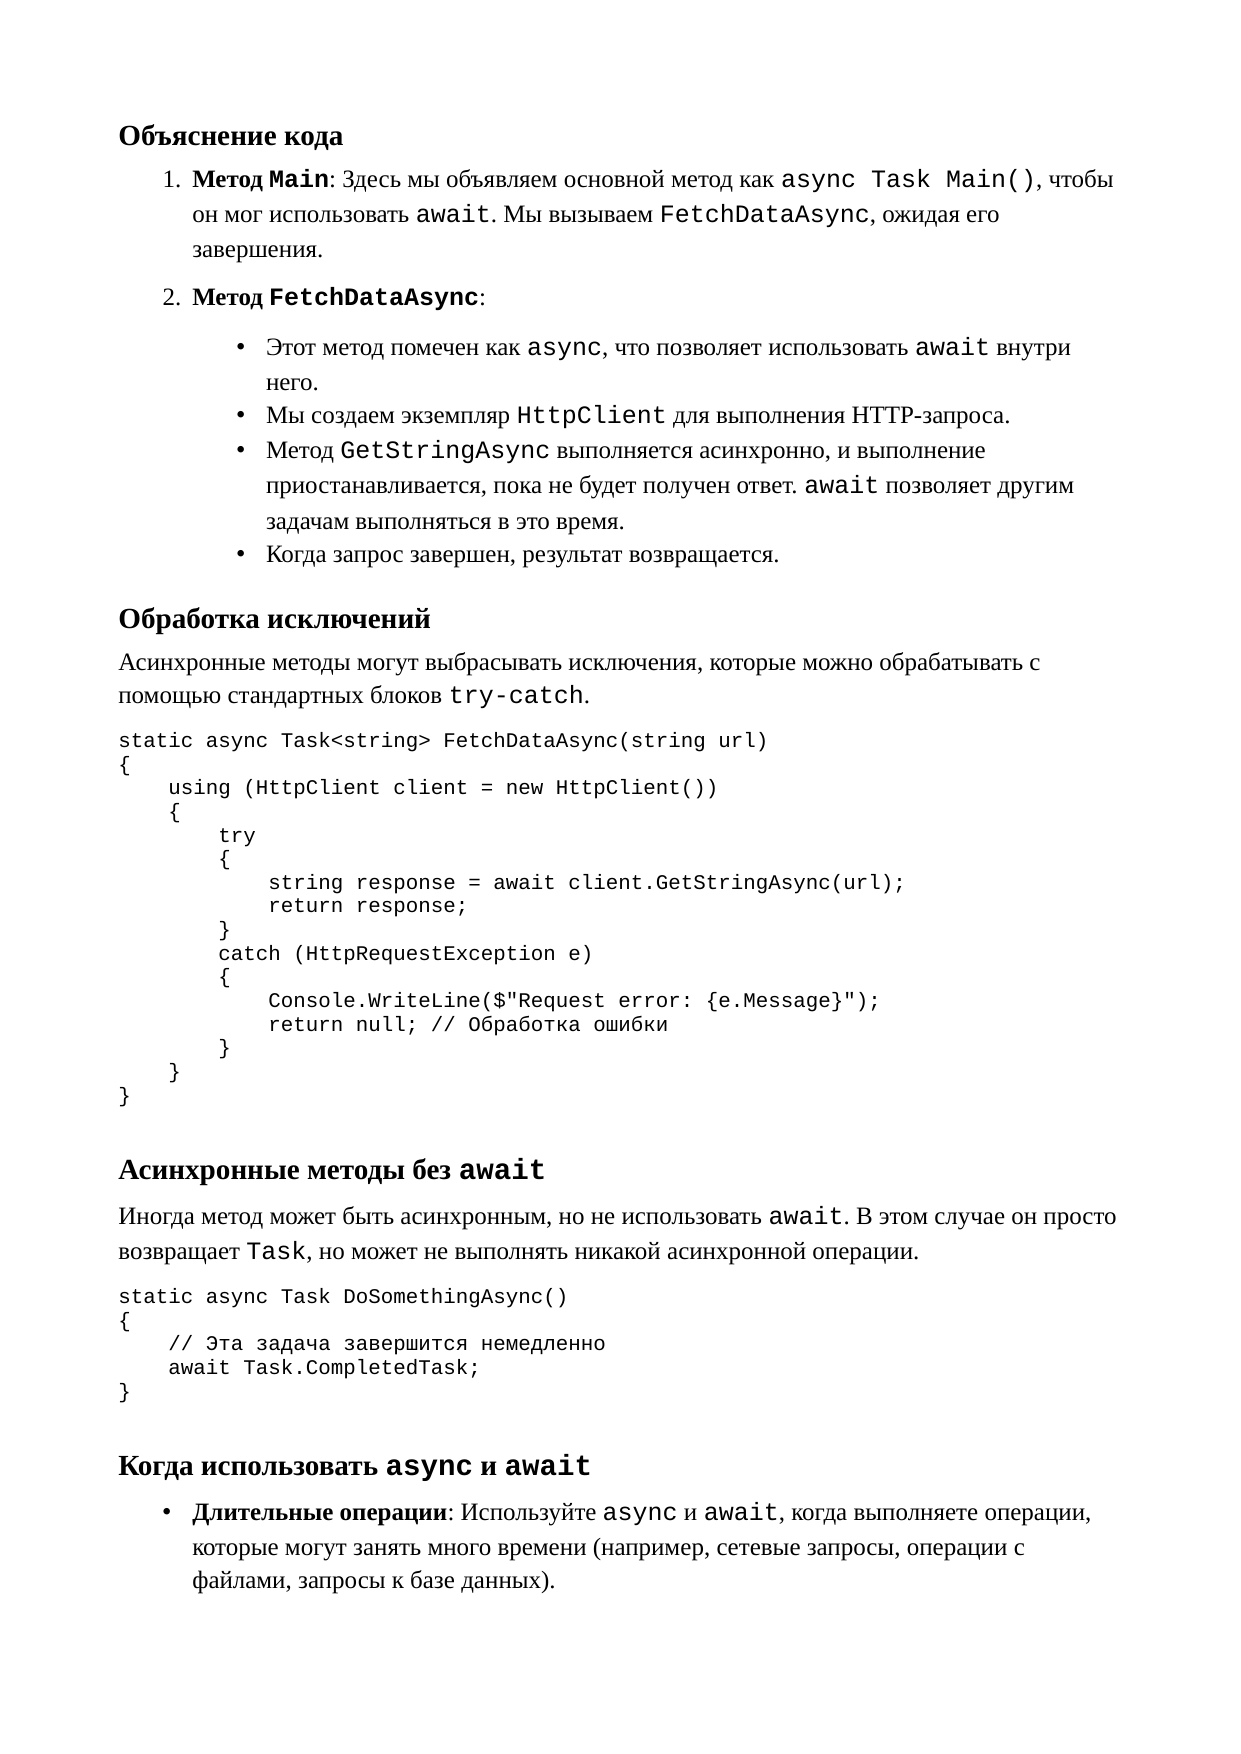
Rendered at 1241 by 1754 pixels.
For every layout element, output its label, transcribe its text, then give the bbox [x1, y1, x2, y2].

text } [118, 1085, 1122, 1108]
text } [118, 1061, 1122, 1085]
text } [118, 1381, 1122, 1404]
text Console.WriteLine($"Request error: {e.Message}"); [118, 990, 1122, 1014]
text try [118, 824, 1122, 848]
text { [118, 754, 1122, 777]
text // Эта задача завершится немедленно [118, 1333, 1122, 1357]
subtitle Объяснение кода [118, 118, 1122, 152]
text Иногда метод может быть асинхронным, но не использовать await. В этом случае он просто возвращает Task, но может не выполнять никакой асинхронной операции. [118, 1201, 1122, 1267]
text return null; // Обработка ошибки [118, 1014, 1122, 1037]
text string response = await client.GetStringAsync(url); [118, 872, 1122, 896]
text static async Task<string> FetchDataAsync(string url) [118, 730, 1122, 754]
text { [118, 966, 1122, 990]
text using (HttpClient client = new HttpClient()) [118, 777, 1122, 801]
list Метод GetStringAsync выполняется асинхронно, и выполнение приостанавливается, пока не будет получен ответ. await позволяет другим задачам выполняться в это время. [236, 436, 1122, 534]
text static async Task DoSomethingAsync() [118, 1286, 1122, 1310]
text Асинхронные методы могут выбрасывать исключения, которые можно обрабатывать с помощью стандартных блоков try-catch. [118, 647, 1122, 711]
list Длительные операции: Используйте async и await, когда выполняете операции, которые могут занять много времени (например, сетевые запросы, операции с файлами, запросы к базе данных). [162, 1497, 1122, 1594]
list Метод Main: Здесь мы объявляем основной метод как async Task Main(), чтобы он мог использовать await. Мы вызываем FetchDataAsync, ожидая его завершения. [162, 164, 1122, 263]
text { [118, 1310, 1122, 1333]
subtitle Асинхронные методы без await [118, 1152, 1122, 1188]
list Метод FetchDataAsync: [162, 282, 1122, 313]
text await Task.CompletedTask; [118, 1357, 1122, 1381]
subtitle Когда использовать async и await [118, 1448, 1122, 1484]
text } [118, 919, 1122, 943]
text { [118, 801, 1122, 824]
list Мы создаем экземпляр HttpClient для выполнения HTTP-запроса. [236, 400, 1122, 431]
list Когда запрос завершен, результат возвращается. [236, 539, 1122, 567]
text } [118, 1037, 1122, 1061]
text return response; [118, 896, 1122, 919]
text { [118, 848, 1122, 872]
subtitle Обработка исключений [118, 601, 1122, 634]
list Этот метод помечен как async, что позволяет использовать await внутри него. [236, 332, 1122, 396]
text catch (HttpRequestException e) [118, 943, 1122, 966]
